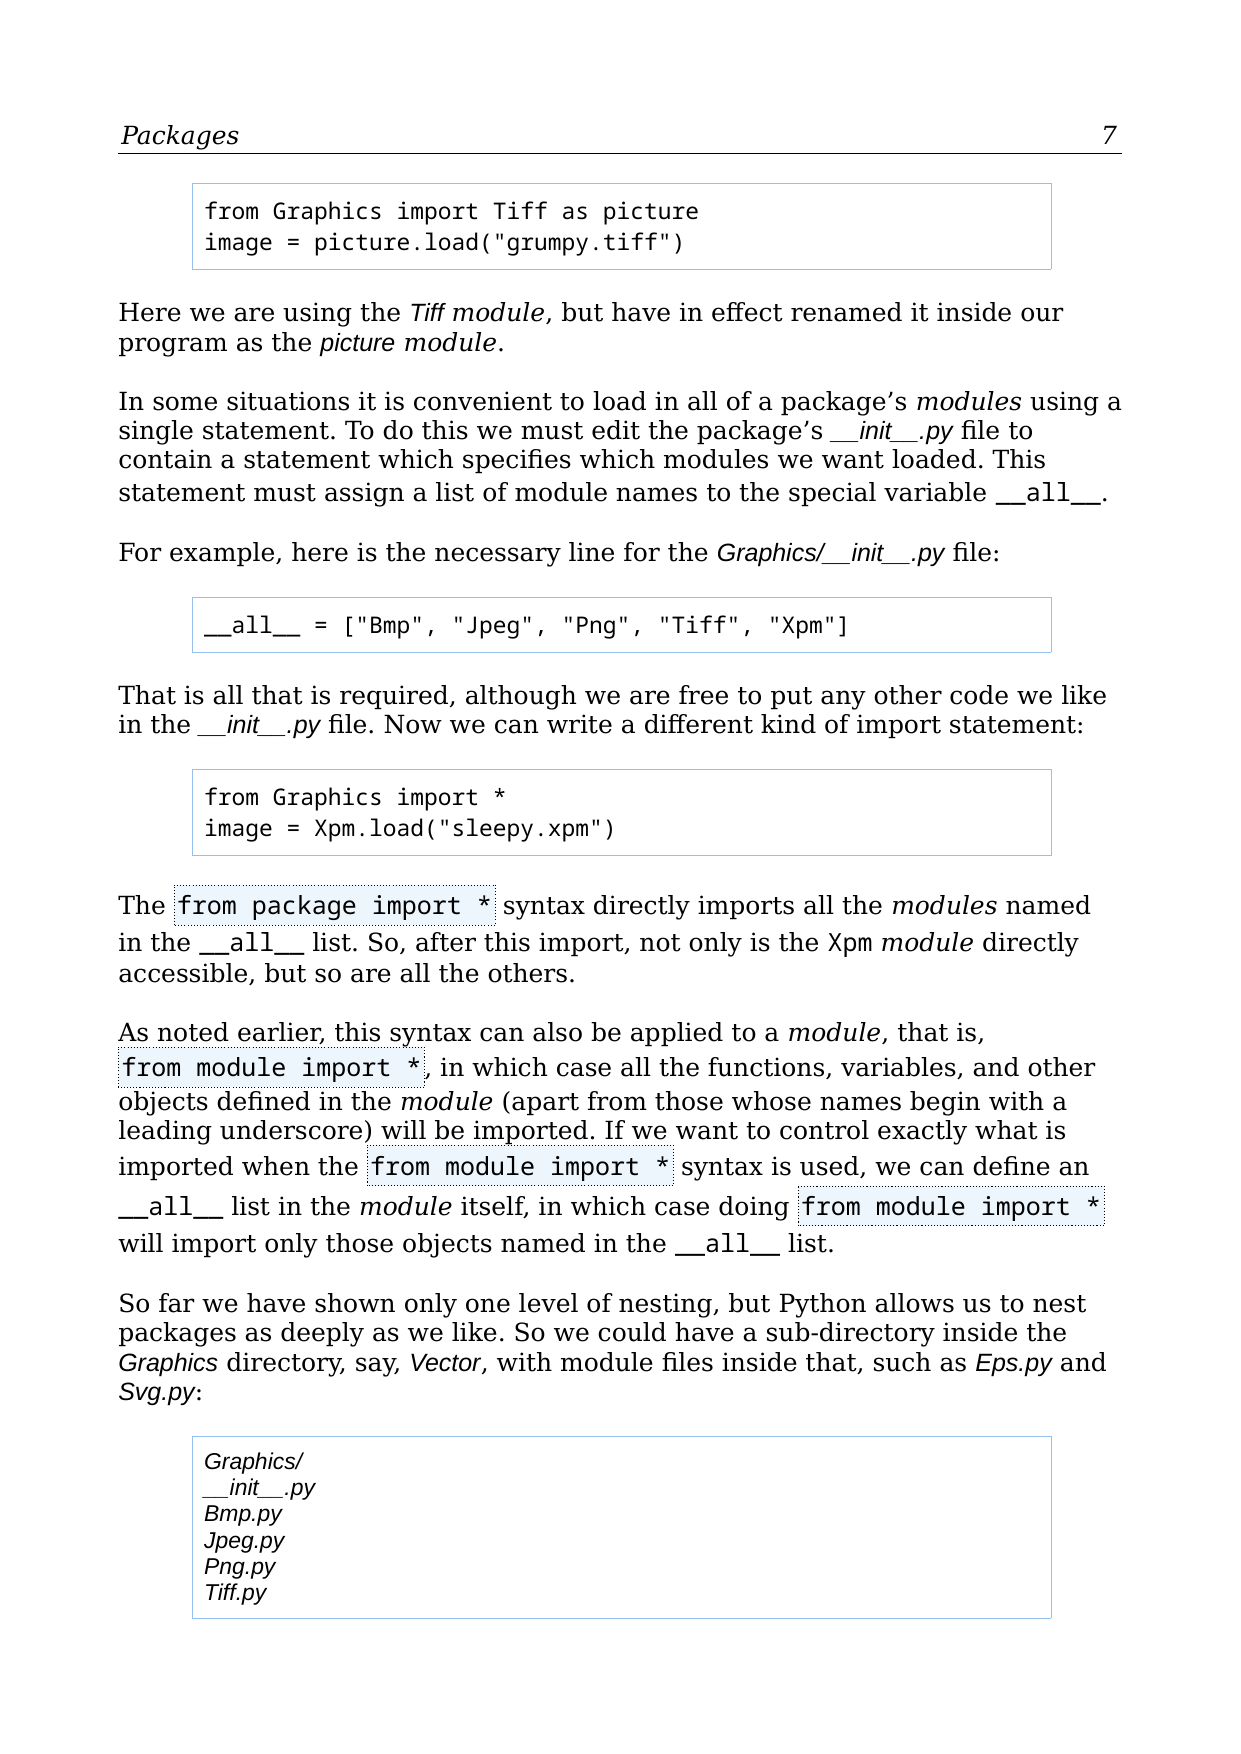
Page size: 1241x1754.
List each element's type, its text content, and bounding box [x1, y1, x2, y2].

text from Graphics import Tiff as picture [193, 184, 1051, 214]
text In some situations it is convenient to load in all of a package’s modules using a single statement. To do this we must edit the package’s __init__.py file to contain a statement which specifies which modules we want loaded. This statement must assign a list of module names to the special variable __all__. [118, 387, 1122, 508]
text As noted earlier, this syntax can also be applied to a module, that is, from module import *, in which case all the functions, variables, and other objects defined in the module (apart from those whose names begin with a leading underscore) will be imported. If we want to control exactly what is imported when the from module import * syntax is used, we can define an __all__ list in the module itself, in which case doing from module import * will import only those objects named in the __all__ list. [118, 1018, 1122, 1260]
text from Graphics import * [193, 770, 1051, 801]
text Png.py [193, 1541, 1051, 1567]
text Here we are using the Tiff module, but have in effect renamed it inside our program as the picture module. [118, 298, 1122, 357]
text That is all that is required, although we are free to put any other code we like in the __init__.py file. Now we can write a different kind of import statement: [118, 681, 1122, 740]
text The from package import * syntax directly imports all the modules named in the __all__ list. So, after this import, not only is the Xpm module directly accessible, but so are all the others. [118, 885, 1122, 988]
text Bmp.py [193, 1488, 1051, 1515]
text __all__ = ["Bmp", "Jpeg", "Png", "Tiff", "Xpm"] [193, 598, 1051, 652]
text Tiff.py [193, 1567, 1051, 1618]
text For example, here is the necessary line for the Graphics/__init__.py file: [118, 538, 1122, 567]
text image = Xpm.load("sleepy.xpm") [193, 801, 1051, 855]
text __init__.py [193, 1462, 1051, 1488]
text image = picture.load("grumpy.tiff") [193, 214, 1051, 269]
text Jpeg.py [193, 1515, 1051, 1541]
text So far we have shown only one level of nesting, but Python allows us to nest packages as deeply as we like. So we could have a sub-directory inside the Graphics directory, say, Vector, with module files inside that, such as Eps.py and Svg.py: [118, 1289, 1122, 1406]
text Graphics/ [193, 1437, 1051, 1462]
